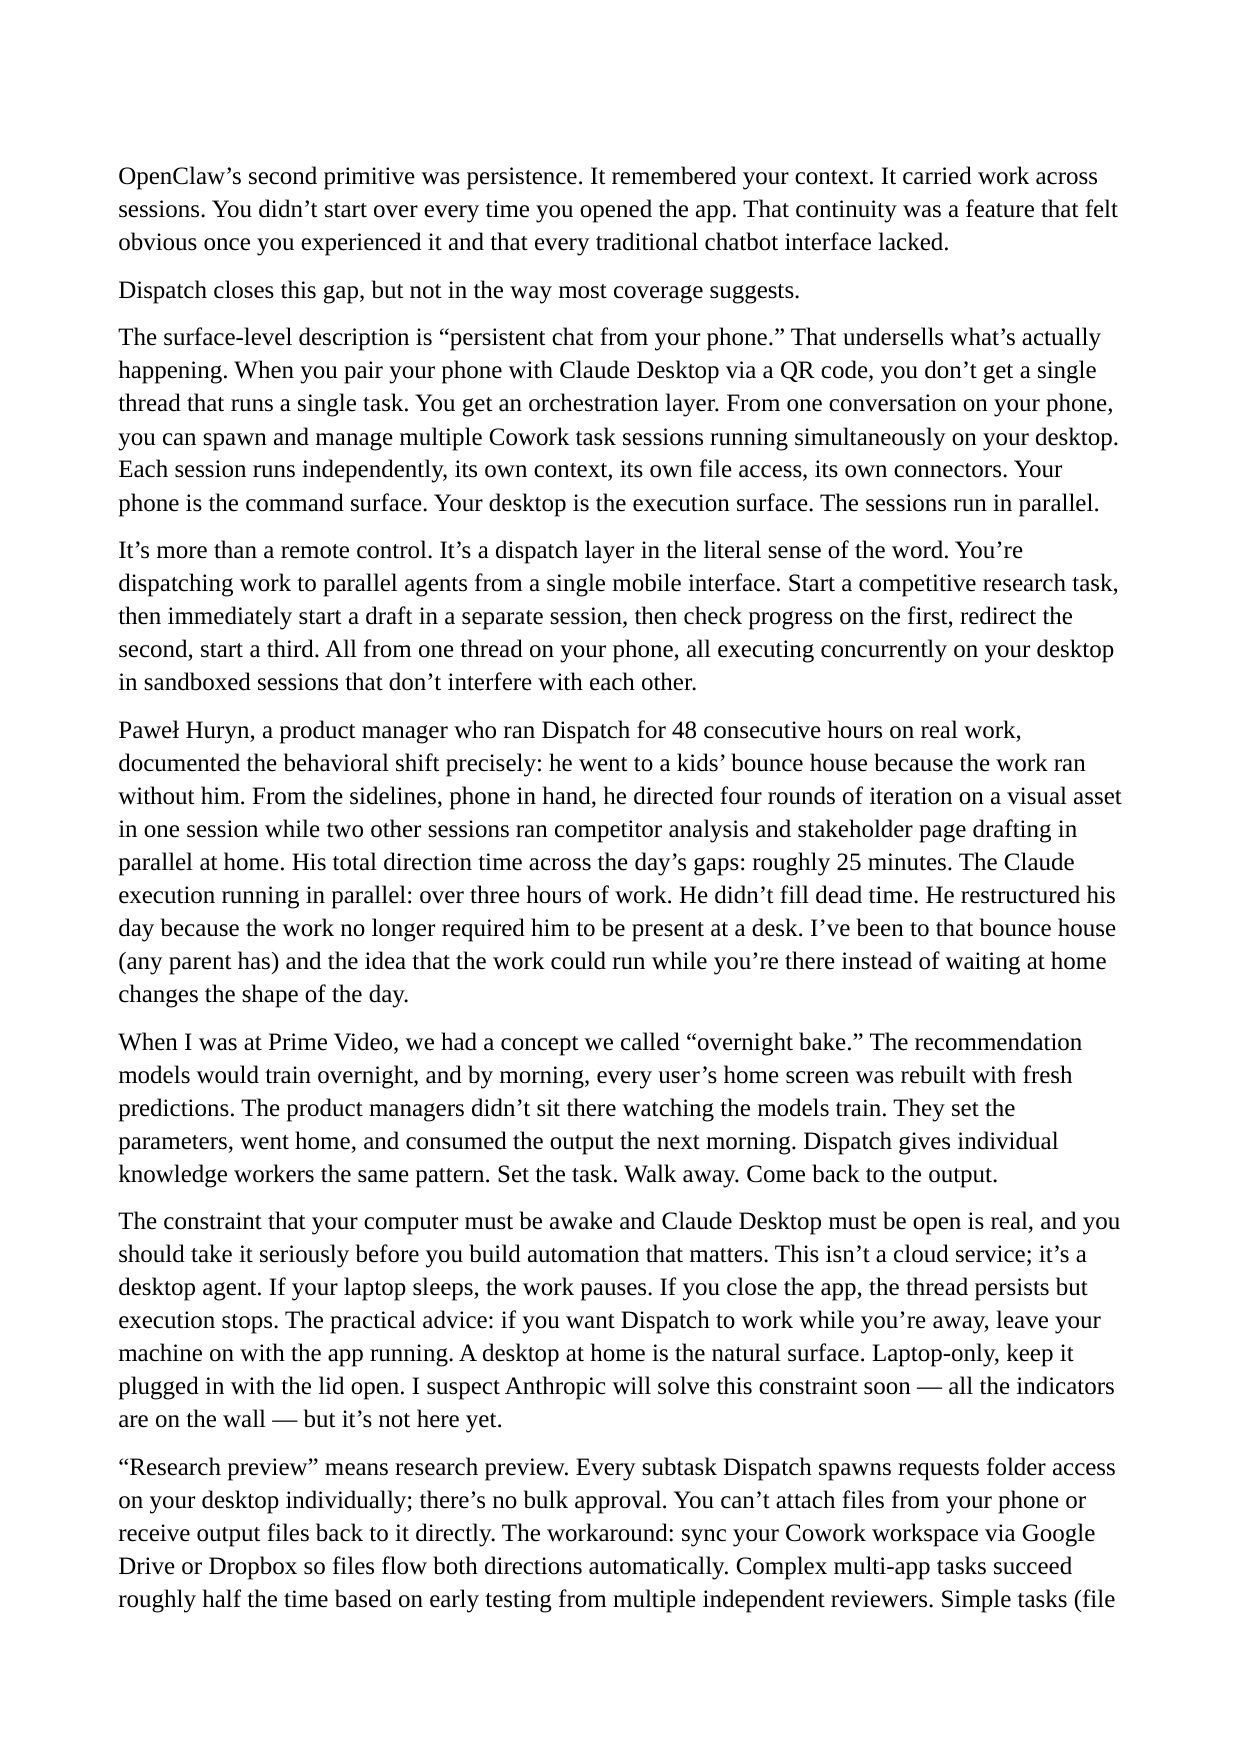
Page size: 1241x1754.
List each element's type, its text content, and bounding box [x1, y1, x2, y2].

text OpenClaw’s second primitive was persistence. It remembered your context. It carried work across sessions. You didn’t start over every time you opened the app. That continuity was a feature that felt obvious once you experienced it and that every traditional chatbot interface lacked. [118, 161, 1122, 256]
text Dispatch closes this gap, but not in the way most coverage suggests. [118, 275, 1122, 304]
text The constraint that your computer must be awake and Claude Desktop must be open is real, and you should take it seriously before you build automation that matters. This isn’t a cloud service; it’s a desktop agent. If your laptop sleeps, the work pauses. If you close the app, the thread persists but execution stops. The practical advice: if you want Dispatch to work while you’re away, leave your machine on with the app running. A desktop at home is the natural surface. Laptop-only, keep it plugged in with the lid open. I suspect Anthropic will solve this constraint soon — all the indicators are on the wall — but it’s not here yet. [118, 1206, 1122, 1433]
text The surface-level description is “persistent chat from your phone.” That undersells what’s actually happening. When you pair your phone with Claude Desktop via a QR code, you don’t get a single thread that runs a single task. You get an orchestration layer. From one conversation on your phone, you can spawn and manage multiple Cowork task sessions running simultaneously on your desktop. Each session runs independently, its own context, its own file access, its own connectors. Your phone is the command surface. Your desktop is the execution surface. The sessions run in parallel. [118, 322, 1122, 516]
text “Research preview” means research preview. Every subtask Dispatch spawns requests folder access on your desktop individually; there’s no bulk approval. You can’t attach files from your phone or receive output files back to it directly. The workaround: sync your Cowork workspace via Google Drive or Dropbox so files flow both directions automatically. Complex multi-app tasks succeed roughly half the time based on early testing from multiple independent reviewers. Simple tasks (file [118, 1452, 1122, 1613]
text Paweł Huryn, a product manager who ran Dispatch for 48 consecutive hours on real work, documented the behavioral shift precisely: he went to a kids’ bounce house because the work ran without him. From the sidelines, phone in hand, he directed four rounds of iteration on a visual asset in one session while two other sessions ran competitor analysis and stakeholder page drafting in parallel at home. His total direction time across the day’s gaps: roughly 25 minutes. The Claude execution running in parallel: over three hours of work. He didn’t fill dead time. He restructured his day because the work no longer required him to be present at a desk. I’ve been to that bounce house (any parent has) and the idea that the work could run while you’re there instead of waiting at home changes the shape of the day. [118, 715, 1122, 1008]
text It’s more than a remote control. It’s a dispatch layer in the literal sense of the word. You’re dispatching work to parallel agents from a single mobile interface. Start a competitive research task, then immediately start a draft in a separate session, then check progress on the first, redirect the second, start a third. All from one thread on your phone, all executing concurrently on your desktop in sandboxed sessions that don’t interfere with each other. [118, 535, 1122, 696]
text When I was at Prime Video, we had a concept we called “overnight bake.” The recommendation models would train overnight, and by morning, every user’s home screen was rebuilt with fresh predictions. The product managers didn’t sit there watching the models train. They set the parameters, went home, and consumed the output the next morning. Dispatch gives individual knowledge workers the same pattern. Set the task. Walk away. Come back to the output. [118, 1027, 1122, 1187]
